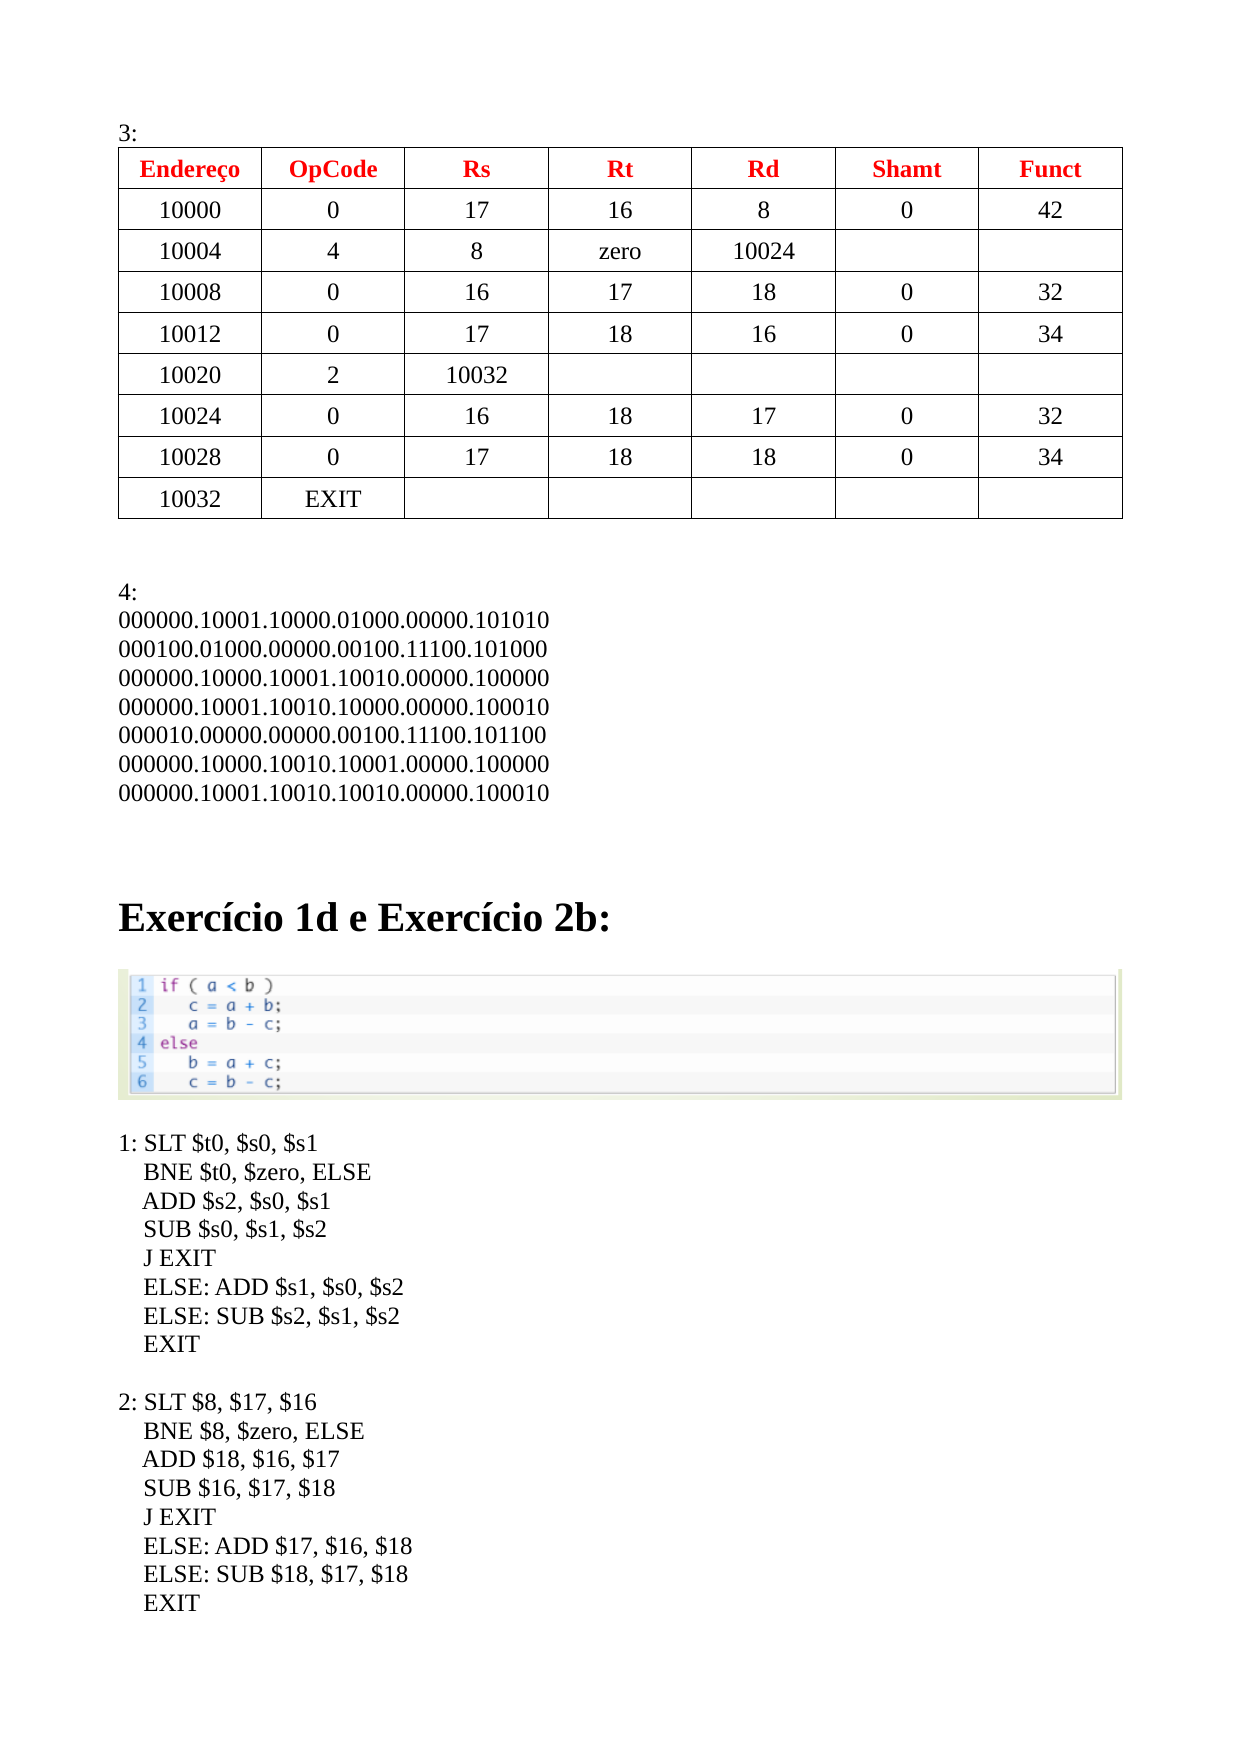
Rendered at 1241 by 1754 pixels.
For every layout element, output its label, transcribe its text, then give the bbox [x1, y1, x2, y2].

text 000100.01000.00000.00100.11100.101000 [118, 634, 1122, 663]
table_cell 10032 [119, 478, 261, 518]
text BNE $t0, $zero, ELSE [118, 1157, 1122, 1186]
table_cell 0 [836, 313, 978, 353]
table_cell 10008 [119, 272, 261, 312]
table_cell 16 [692, 313, 835, 353]
text 3: [118, 118, 1122, 147]
table_cell [692, 478, 835, 518]
text ELSE: SUB $s2, $s1, $s2 [118, 1301, 1122, 1329]
table_cell EXIT [262, 478, 404, 518]
text Exercício 1d e Exercício 2b: [118, 893, 1122, 941]
table_cell 0 [836, 189, 978, 229]
table_cell 16 [549, 189, 691, 229]
table_cell 10000 [119, 189, 261, 229]
table_cell 0 [262, 395, 404, 436]
table_cell 0 [836, 395, 978, 436]
text 000000.10001.10010.10010.00000.100010 [118, 778, 1122, 807]
table_cell 10004 [119, 230, 261, 271]
table_cell 8 [405, 230, 548, 271]
text 000010.00000.00000.00100.11100.101100 [118, 720, 1122, 749]
table_cell 18 [549, 395, 691, 436]
table_cell 34 [979, 437, 1122, 477]
table_cell [405, 478, 548, 518]
table_cell 17 [692, 395, 835, 436]
table_cell 0 [836, 437, 978, 477]
table_cell zero [549, 230, 691, 271]
text ELSE: ADD $17, $16, $18 [118, 1531, 1122, 1559]
table_cell 10032 [405, 354, 548, 394]
table_cell 16 [405, 395, 548, 436]
table_cell [979, 230, 1122, 271]
text BNE $8, $zero, ELSE [118, 1416, 1122, 1444]
table_header Rd [692, 148, 835, 188]
text ELSE: SUB $18, $17, $18 [118, 1559, 1122, 1588]
table_cell 18 [692, 272, 835, 312]
text 4: [118, 577, 1122, 605]
table_header OpCode [262, 148, 404, 188]
table_cell [692, 354, 835, 394]
table_cell 18 [549, 437, 691, 477]
table_cell 10028 [119, 437, 261, 477]
table_cell 32 [979, 272, 1122, 312]
table_cell 16 [405, 272, 548, 312]
table_cell [549, 354, 691, 394]
table_cell 17 [405, 189, 548, 229]
table_cell [979, 478, 1122, 518]
table_cell [836, 478, 978, 518]
table_cell 17 [549, 272, 691, 312]
table_header Funct [979, 148, 1122, 188]
table_cell 32 [979, 395, 1122, 436]
text 000000.10000.10001.10010.00000.100000 [118, 663, 1122, 692]
table_cell 2 [262, 354, 404, 394]
picture [118, 969, 1123, 1100]
text 000000.10000.10010.10001.00000.100000 [118, 749, 1122, 778]
table_cell 17 [405, 313, 548, 353]
text J EXIT [118, 1502, 1122, 1531]
table_cell 34 [979, 313, 1122, 353]
text 2: SLT $8, $17, $16 [118, 1387, 1122, 1416]
table_header Endereço [119, 148, 261, 188]
table_cell [836, 354, 978, 394]
table_cell 18 [692, 437, 835, 477]
table_header Rt [549, 148, 691, 188]
text J EXIT [118, 1243, 1122, 1272]
table_cell 0 [262, 437, 404, 477]
table_cell 42 [979, 189, 1122, 229]
text 1: SLT $t0, $s0, $s1 [118, 1128, 1122, 1157]
table_cell 8 [692, 189, 835, 229]
table_cell [836, 230, 978, 271]
text SUB $16, $17, $18 [118, 1473, 1122, 1502]
table_cell 17 [405, 437, 548, 477]
table_cell 10020 [119, 354, 261, 394]
text 000000.10001.10000.01000.00000.101010 [118, 605, 1122, 634]
table_cell 18 [549, 313, 691, 353]
table_header Shamt [836, 148, 978, 188]
text ADD $s2, $s0, $s1 [118, 1186, 1122, 1214]
table_cell 10024 [119, 395, 261, 436]
table_cell 0 [836, 272, 978, 312]
text EXIT [118, 1329, 1122, 1358]
table_cell [979, 354, 1122, 394]
table_cell 10012 [119, 313, 261, 353]
table_cell 10024 [692, 230, 835, 271]
text ELSE: ADD $s1, $s0, $s2 [118, 1272, 1122, 1301]
table_cell 0 [262, 189, 404, 229]
text EXIT [118, 1588, 1122, 1617]
table_cell 0 [262, 272, 404, 312]
text ADD $18, $16, $17 [118, 1444, 1122, 1473]
table_cell 4 [262, 230, 404, 271]
table_cell [549, 478, 691, 518]
table_cell 0 [262, 313, 404, 353]
text 000000.10001.10010.10000.00000.100010 [118, 692, 1122, 720]
text SUB $s0, $s1, $s2 [118, 1214, 1122, 1243]
table_header Rs [405, 148, 548, 188]
